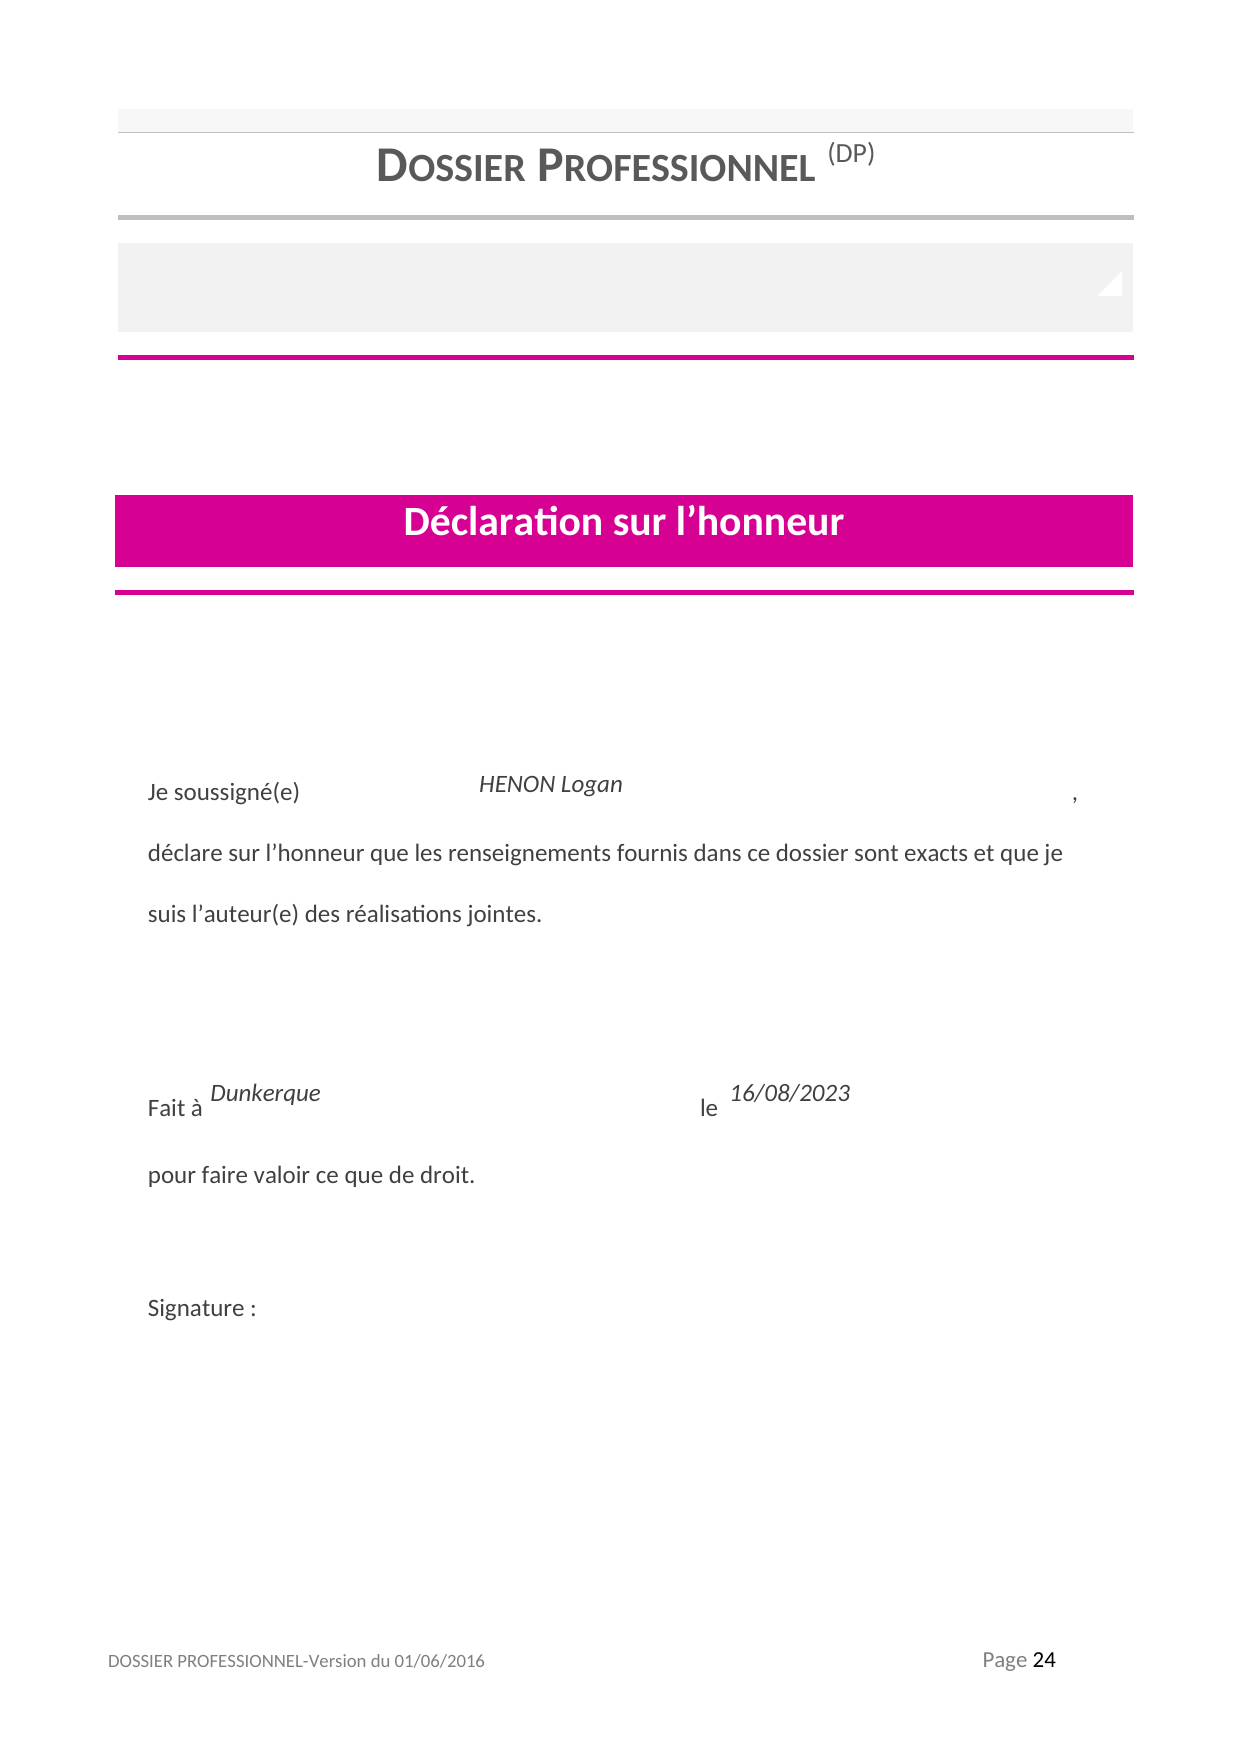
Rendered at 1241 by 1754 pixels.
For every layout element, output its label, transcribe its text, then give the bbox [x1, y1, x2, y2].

text Je soussigné(e) , [148, 776, 1093, 807]
table_cell [115, 567, 1133, 590]
table_cell [115, 595, 1133, 649]
text déclare sur l’honneur que les renseignements fournis dans ce dossier sont exacts et que je suis l’auteur(e) des réalisations jointes. [148, 837, 1093, 929]
text Signature : [148, 1292, 1093, 1323]
text Fait à le [148, 1092, 1093, 1123]
table_header Déclaration sur l’honneur [115, 495, 1133, 567]
text pour faire valoir ce que de droit. [148, 1159, 1093, 1189]
